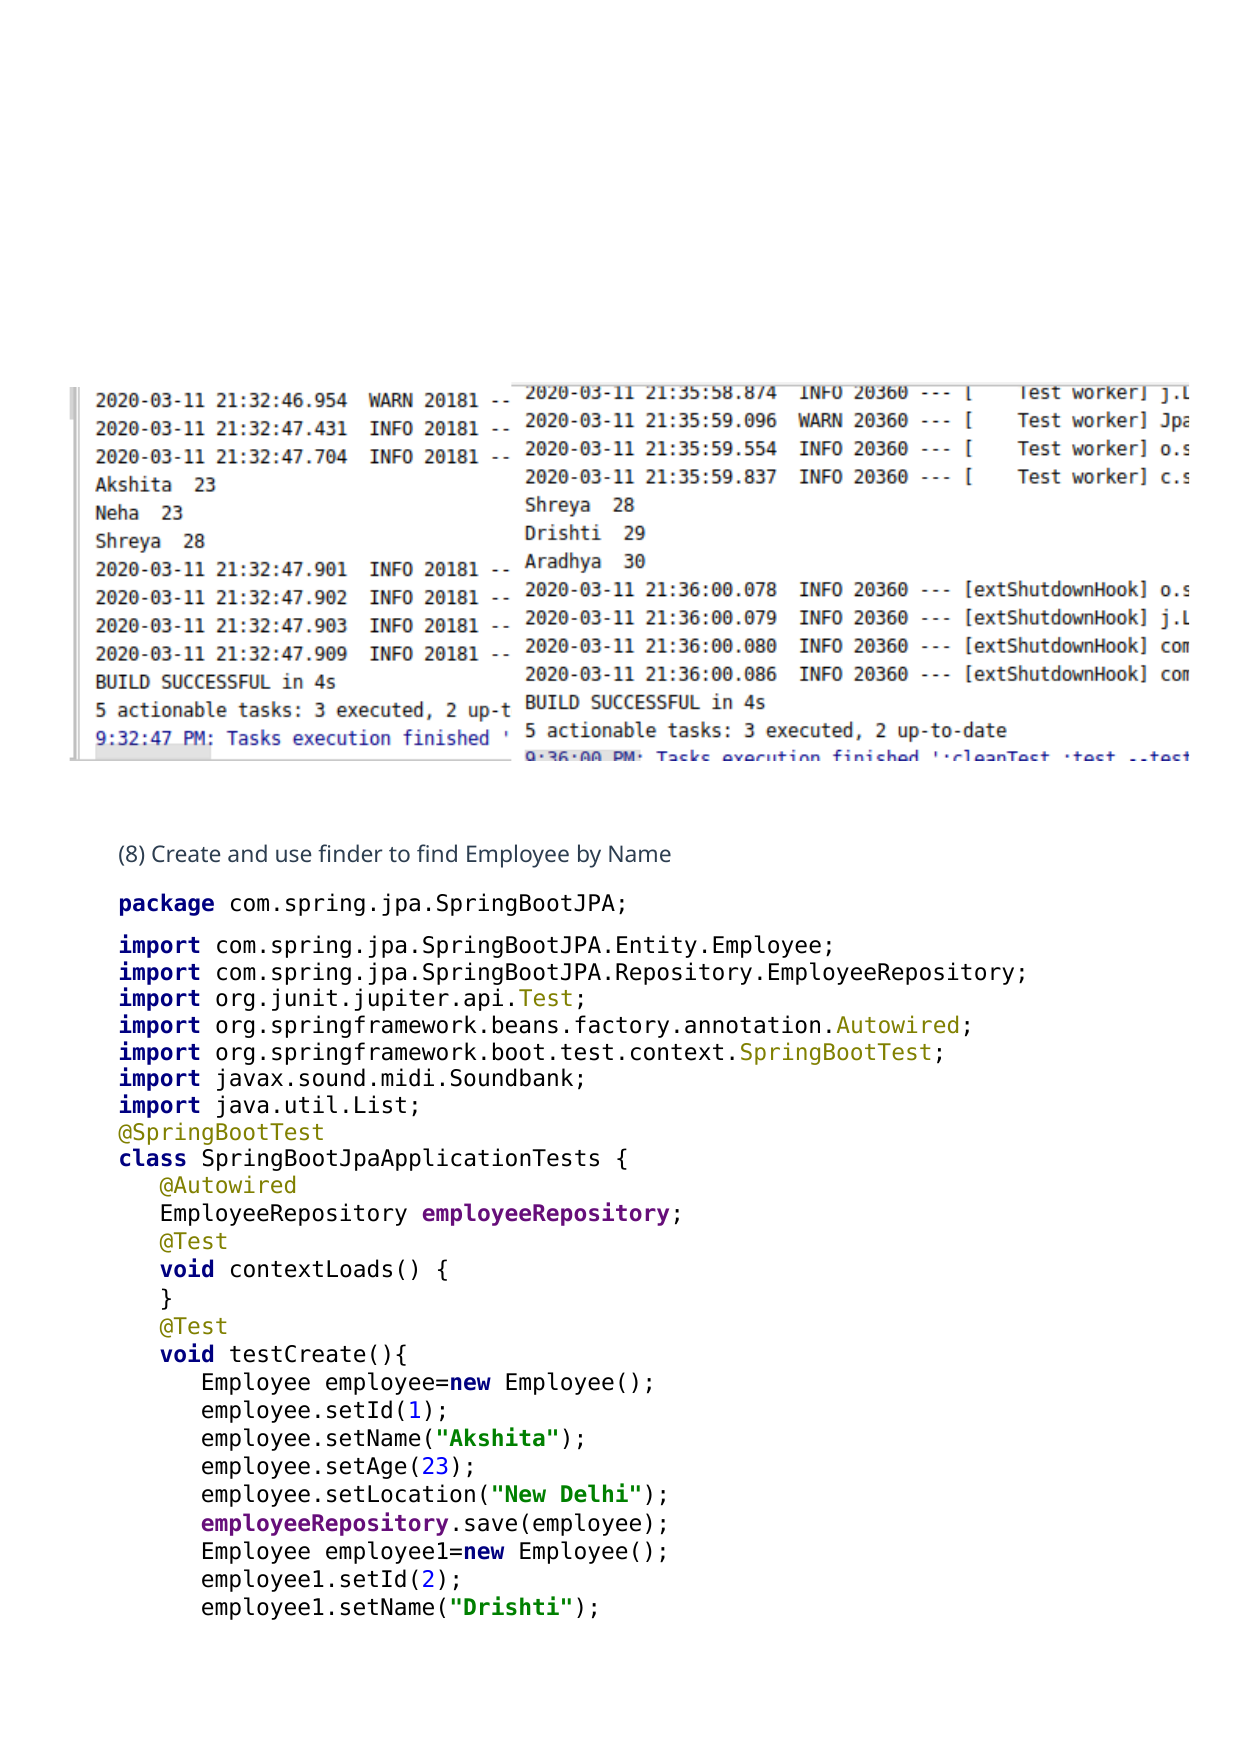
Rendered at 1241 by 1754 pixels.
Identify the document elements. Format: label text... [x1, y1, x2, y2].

text import javax.sound.midi.Soundbank; [118, 1066, 1122, 1092]
text void testCreate(){ [118, 1341, 1122, 1369]
text employee.setAge(23); [118, 1453, 1122, 1482]
text } [118, 1285, 1122, 1313]
text import org.junit.jupiter.api.Test; [118, 986, 1122, 1012]
text (8) Create and use finder to find Employee by Name [118, 838, 1122, 870]
picture [69, 382, 1190, 761]
text employee.setName("Akshita"); [118, 1425, 1122, 1453]
text EmployeeRepository employeeRepository; [118, 1200, 1122, 1228]
text import org.springframework.beans.factory.annotation.Autowired; [118, 1012, 1122, 1039]
text employeeRepository.save(employee); [118, 1510, 1122, 1538]
text import org.springframework.boot.test.context.SpringBootTest; [118, 1039, 1122, 1066]
text @Test [118, 1228, 1122, 1257]
text package com.spring.jpa.SpringBootJPA; [118, 890, 1122, 917]
text import com.spring.jpa.SpringBootJPA.Repository.EmployeeRepository; [118, 959, 1122, 986]
text Employee employee=new Employee(); [118, 1369, 1122, 1397]
text employee1.setId(2); [118, 1566, 1122, 1594]
text import com.spring.jpa.SpringBootJPA.Entity.Employee; [118, 932, 1122, 959]
text import java.util.List; [118, 1092, 1122, 1119]
text @SpringBootTest [118, 1119, 1122, 1146]
text void contextLoads() { [118, 1257, 1122, 1285]
text @Test [118, 1313, 1122, 1341]
text employee.setLocation("New Delhi"); [118, 1482, 1122, 1510]
text employee1.setName("Drishti"); [118, 1594, 1122, 1622]
text @Autowired [118, 1172, 1122, 1200]
text class SpringBootJpaApplicationTests { [118, 1146, 1122, 1172]
text employee.setId(1); [118, 1397, 1122, 1425]
text Employee employee1=new Employee(); [118, 1538, 1122, 1566]
